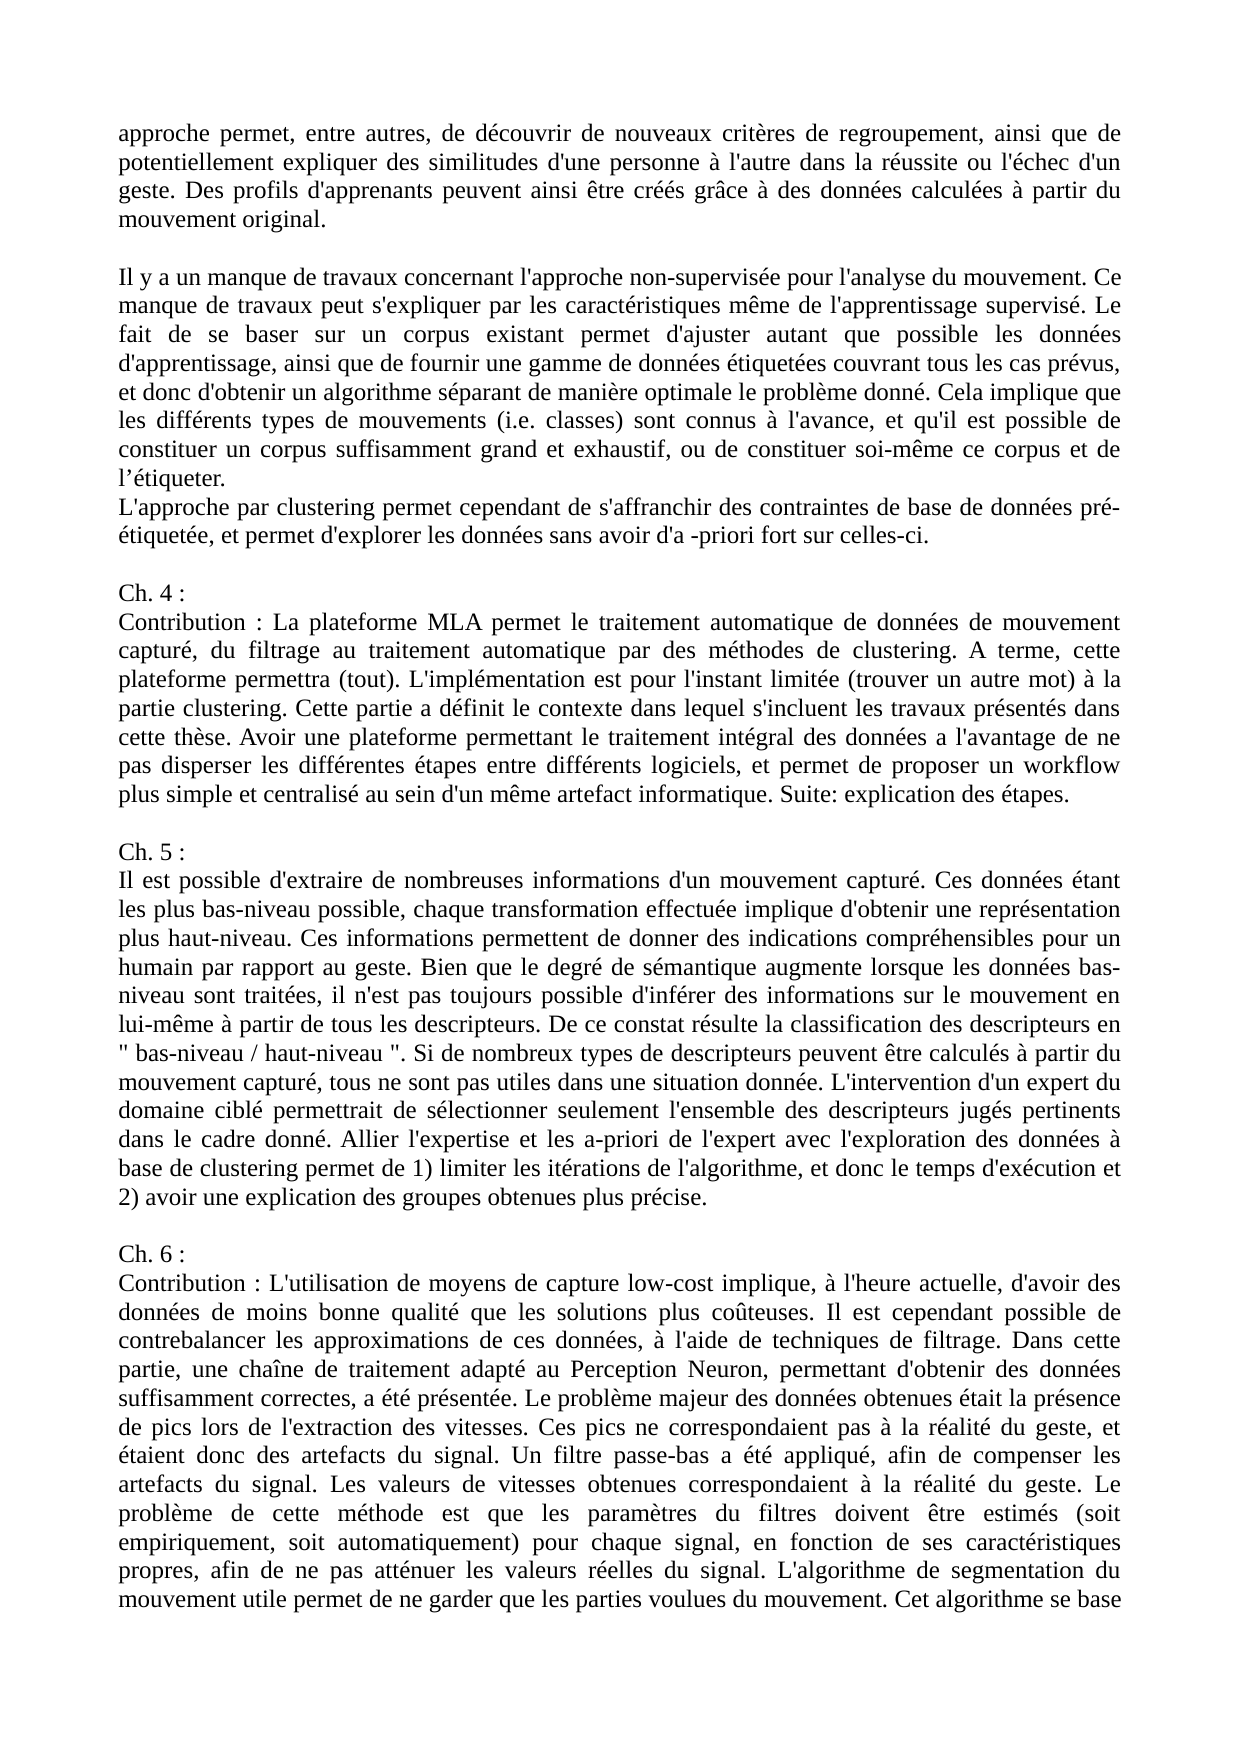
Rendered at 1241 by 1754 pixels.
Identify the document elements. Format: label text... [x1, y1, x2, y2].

text Ch. 4 : [118, 578, 1122, 607]
text Contribution : La plateforme MLA permet le traitement automatique de données de mouvement capturé, du filtrage au traitement automatique par des méthodes de clustering. A terme, cette plateforme permettra (tout). L'implémentation est pour l'instant limitée (trouver un autre mot) à la partie clustering. Cette partie a définit le contexte dans lequel s'incluent les travaux présentés dans cette thèse. Avoir une plateforme permettant le traitement intégral des données a l'avantage de ne pas disperser les différentes étapes entre différents logiciels, et permet de proposer un workflow plus simple et centralisé au sein d'un même artefact informatique. Suite: explication des étapes. [118, 607, 1122, 808]
text Il est possible d'extraire de nombreuses informations d'un mouvement capturé. Ces données étant les plus bas-niveau possible, chaque transformation effectuée implique d'obtenir une représentation plus haut-niveau. Ces informations permettent de donner des indications compréhensibles pour un humain par rapport au geste. Bien que le degré de sémantique augmente lorsque les données bas-niveau sont traitées, il n'est pas toujours possible d'inférer des informations sur le mouvement en lui-même à partir de tous les descripteurs. De ce constat résulte la classification des descripteurs en " bas-niveau / haut-niveau ". Si de nombreux types de descripteurs peuvent être calculés à partir du mouvement capturé, tous ne sont pas utiles dans une situation donnée. L'intervention d'un expert du domaine ciblé permettrait de sélectionner seulement l'ensemble des descripteurs jugés pertinents dans le cadre donné. Allier l'expertise et les a-priori de l'expert avec l'exploration des données à base de clustering permet de 1) limiter les itérations de l'algorithme, et donc le temps d'exécution et 2) avoir une explication des groupes obtenues plus précise. [118, 866, 1122, 1211]
text Il y a un manque de travaux concernant l'approche non-supervisée pour l'analyse du mouvement. Ce manque de travaux peut s'expliquer par les caractéristiques même de l'apprentissage supervisé. Le fait de se baser sur un corpus existant permet d'ajuster autant que possible les données d'apprentissage, ainsi que de fournir une gamme de données étiquetées couvrant tous les cas prévus, et donc d'obtenir un algorithme séparant de manière optimale le problème donné. Cela implique que les différents types de mouvements (i.e. classes) sont connus à l'avance, et qu'il est possible de constituer un corpus suffisamment grand et exhaustif, ou de constituer soi-même ce corpus et de l’étiqueter. [118, 262, 1122, 492]
text Ch. 5 : [118, 837, 1122, 866]
text L'approche par clustering permet cependant de s'affranchir des contraintes de base de données pré-étiquetée, et permet d'explorer les données sans avoir d'a -priori fort sur celles-ci. [118, 492, 1122, 549]
text Contribution : L'utilisation de moyens de capture low-cost implique, à l'heure actuelle, d'avoir des données de moins bonne qualité que les solutions plus coûteuses. Il est cependant possible de contrebalancer les approximations de ces données, à l'aide de techniques de filtrage. Dans cette partie, une chaîne de traitement adapté au Perception Neuron, permettant d'obtenir des données suffisamment correctes, a été présentée. Le problème majeur des données obtenues était la présence de pics lors de l'extraction des vitesses. Ces pics ne correspondaient pas à la réalité du geste, et étaient donc des artefacts du signal. Un filtre passe-bas a été appliqué, afin de compenser les artefacts du signal. Les valeurs de vitesses obtenues correspondaient à la réalité du geste. Le problème de cette méthode est que les paramètres du filtres doivent être estimés (soit empiriquement, soit automatiquement) pour chaque signal, en fonction de ses caractéristiques propres, afin de ne pas atténuer les valeurs réelles du signal. L'algorithme de segmentation du mouvement utile permet de ne garder que les parties voulues du mouvement. Cet algorithme se base [118, 1268, 1122, 1613]
text approche permet, entre autres, de découvrir de nouveaux critères de regroupement, ainsi que de potentiellement expliquer des similitudes d'une personne à l'autre dans la réussite ou l'échec d'un geste. Des profils d'apprenants peuvent ainsi être créés grâce à des données calculées à partir du mouvement original. [118, 118, 1122, 233]
text Ch. 6 : [118, 1239, 1122, 1268]
